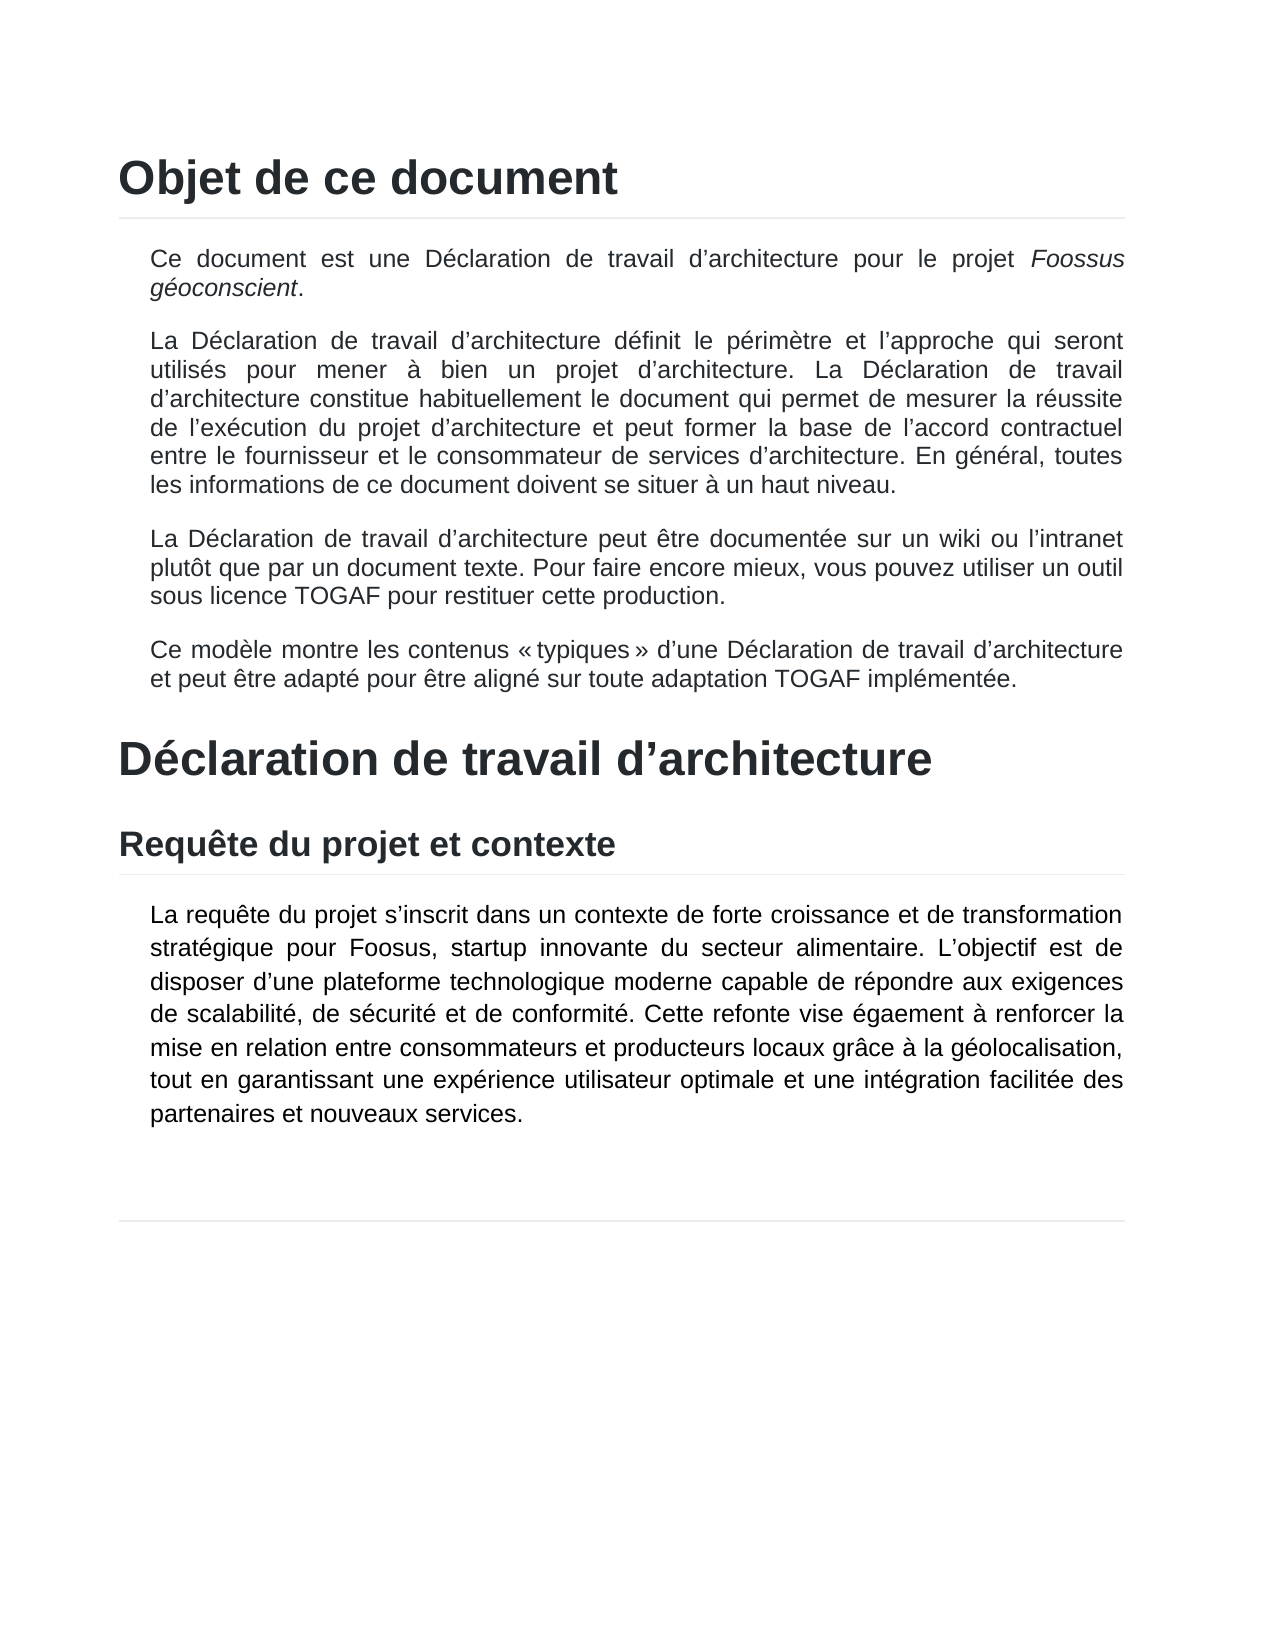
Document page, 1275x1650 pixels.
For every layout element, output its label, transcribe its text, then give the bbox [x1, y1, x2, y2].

text La Déclaration de travail d’architecture définit le périmètre et l’approche qui seront utilisés pour mener à bien un projet d’architecture. La Déclaration de travail d’architecture constitue habituellement le document qui permet de mesurer la réussite de l’exécution du projet d’architecture et peut former la base de l’accord contractuel entre le fournisseur et le consommateur de services d’architecture. En général, toutes les informations de ce document doivent se situer à un haut niveau. [150, 326, 1125, 499]
text Ce modèle montre les contenus « typiques » d’une Déclaration de travail d’architecture et peut être adapté pour être aligné sur toute adaptation TOGAF implémentée. [150, 635, 1125, 693]
text Ce document est une Déclaration de travail d’architecture pour le projet Foossus géoconscient. [150, 244, 1125, 301]
subtitle Déclaration de travail d’architecture [119, 730, 1125, 785]
text La Déclaration de travail d’architecture peut être documentée sur un wiki ou l’intranet plutôt que par un document texte. Pour faire encore mieux, vous pouvez utiliser un outil sous licence TOGAF pour restituer cette production. [150, 524, 1125, 610]
subtitle Requête du projet et contexte [119, 823, 1125, 874]
subtitle Objet de ce document [119, 150, 1125, 217]
text La requête du projet s’inscrit dans un contexte de forte croissance et de transformation stratégique pour Foosus, startup innovante du secteur alimentaire. L’objectif est de disposer d’une plateforme technologique moderne capable de répondre aux exigences de scalabilité, de sécurité et de conformité. Cette refonte vise égaement à renforcer la mise en relation entre consommateurs et producteurs locaux grâce à la géolocalisation, tout en garantissant une expérience utilisateur optimale et une intégration facilitée des partenaires et nouveaux services. [150, 900, 1125, 1127]
